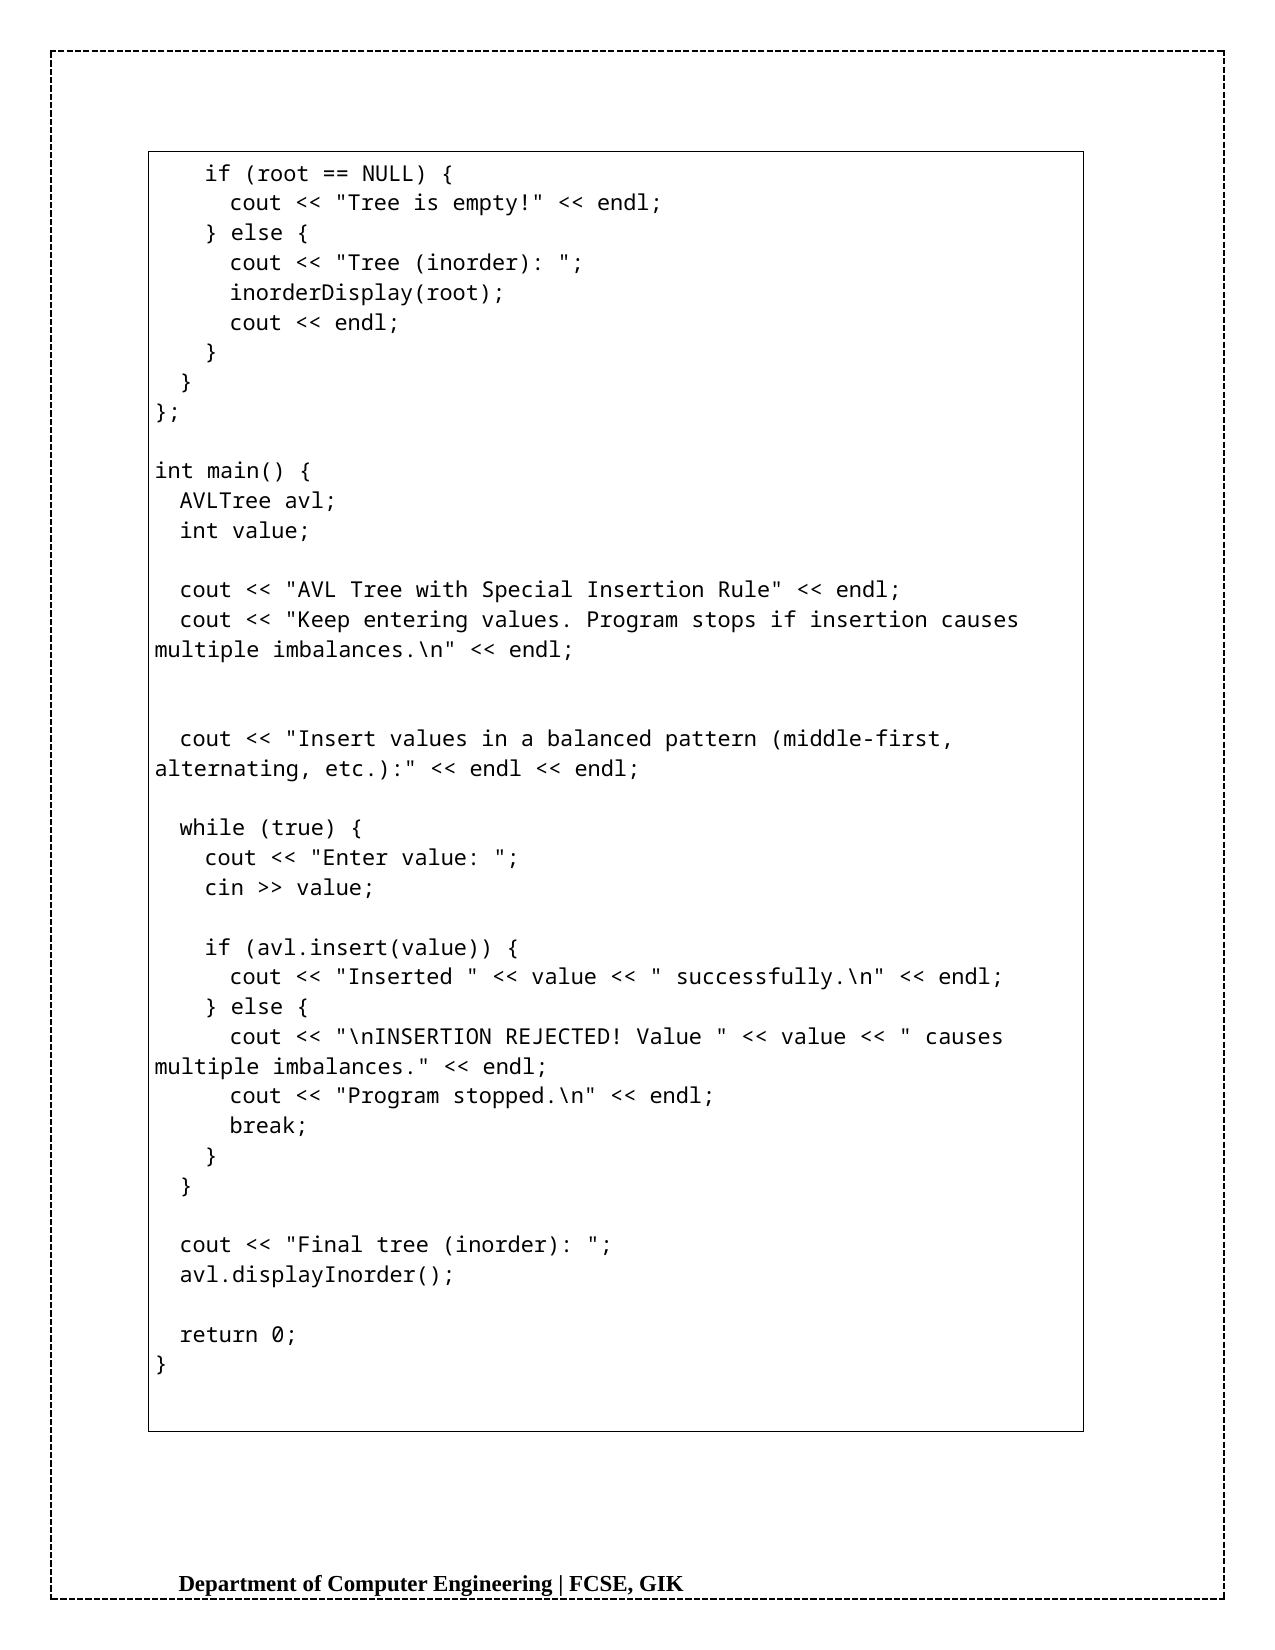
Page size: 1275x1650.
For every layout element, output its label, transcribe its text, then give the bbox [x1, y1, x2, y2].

table_header if (root == NULL) { cout << "Tree is empty!" << endl; } else { cout << "Tree (inorder): "; inorderDisplay(root); cout << endl; } } }; int main() { AVLTree avl; int value; cout << "AVL Tree with Special Insertion Rule" << endl; cout << "Keep entering values. Program stops if insertion causes multiple imbalances.\n" << endl; cout << "Insert values in a balanced pattern (middle-first, alternating, etc.):" << endl << endl; while (true) { cout << "Enter value: "; cin >> value; if (avl.insert(value)) { cout << "Inserted " << value << " successfully.\n" << endl; } else { cout << "\nINSERTION REJECTED! Value " << value << " causes multiple imbalances." << endl; cout << "Program stopped.\n" << endl; break; } } cout << "Final tree (inorder): "; avl.displayInorder(); return 0; } [149, 152, 1083, 1431]
